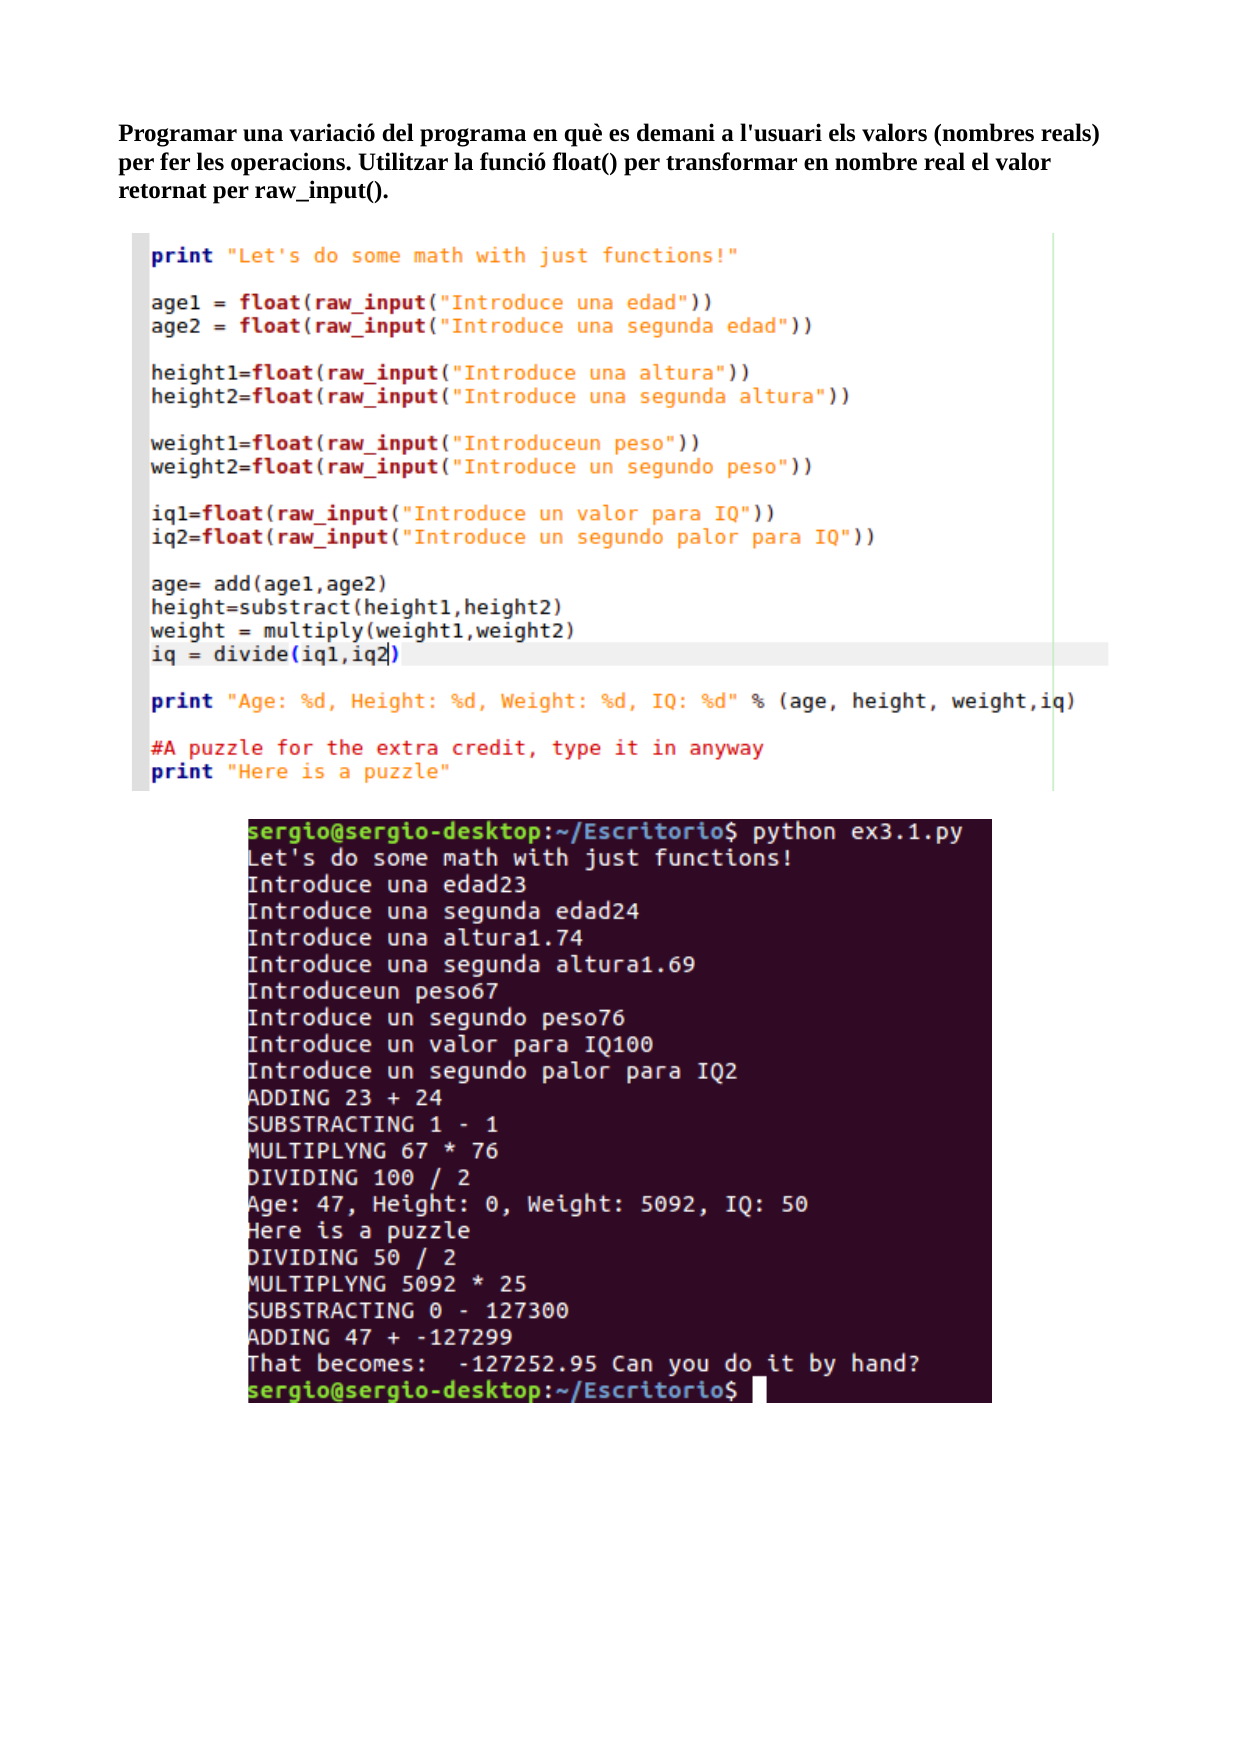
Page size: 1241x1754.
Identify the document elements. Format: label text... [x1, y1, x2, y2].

picture [131, 233, 1109, 791]
text Programar una variació del programa en què es demani a l'usuari els valors (nombres reals) per fer les operacions. Utilitzar la funció float() per transformar en nombre real el valor retornat per raw_input(). [118, 118, 1122, 204]
picture [248, 819, 992, 1403]
